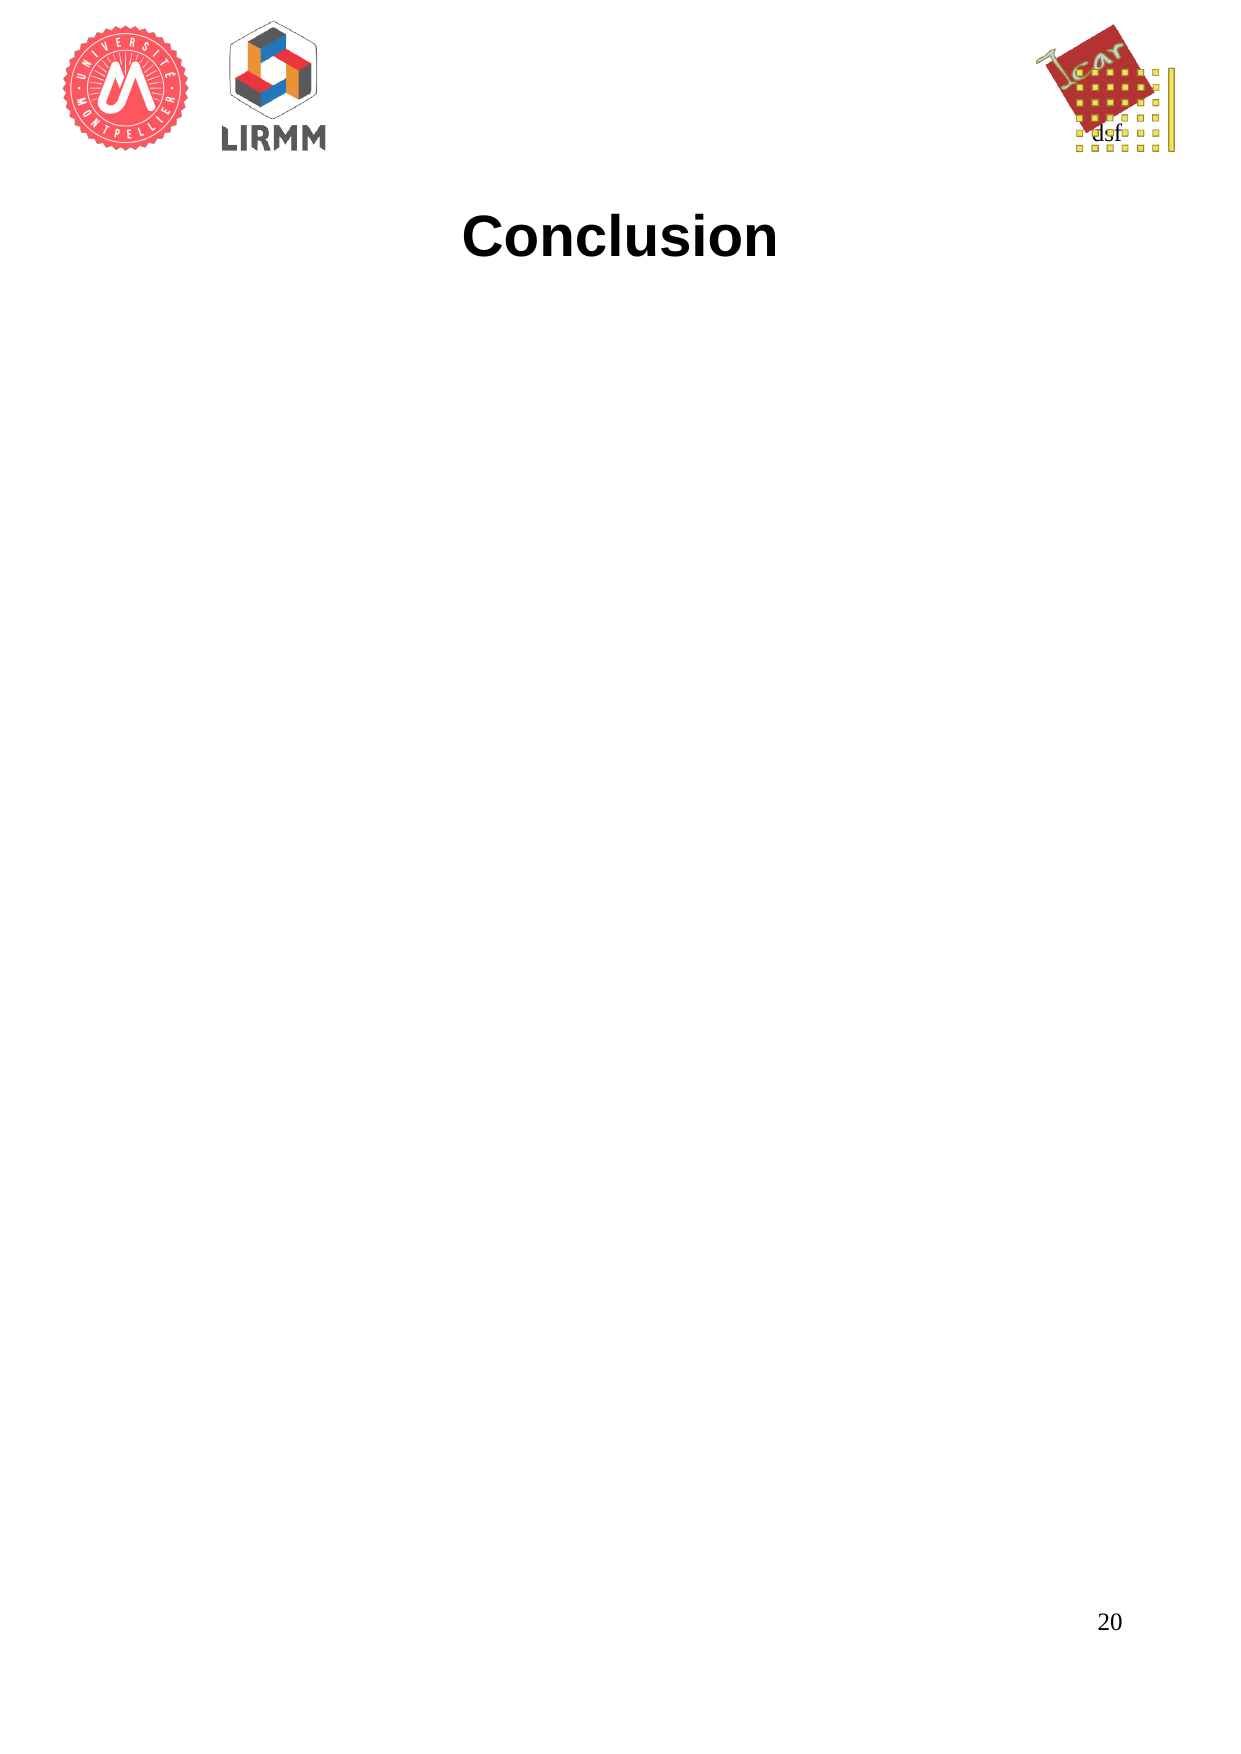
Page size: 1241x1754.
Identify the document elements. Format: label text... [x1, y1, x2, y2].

picture [203, 16, 343, 155]
picture [1025, 6, 1177, 154]
picture [57, 13, 201, 156]
title Conclusion [118, 201, 1122, 268]
